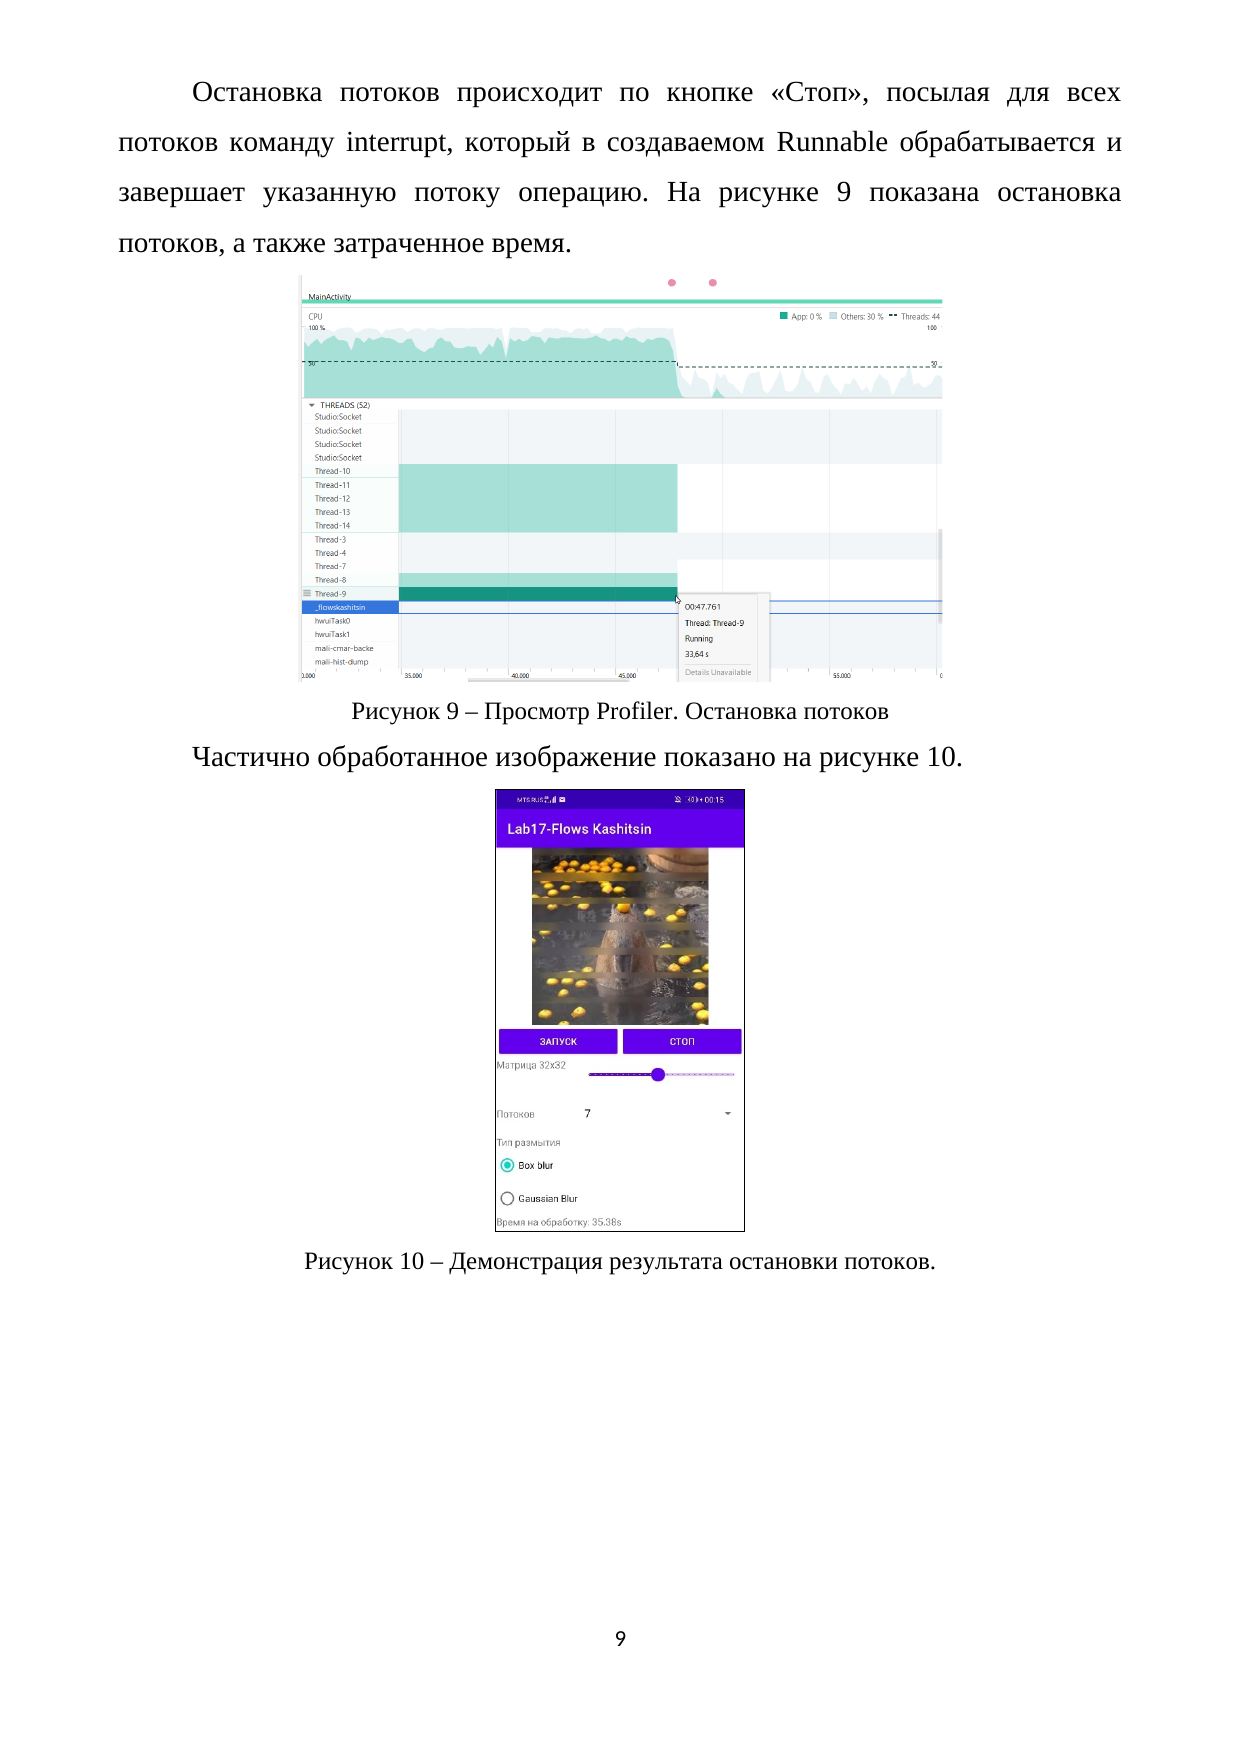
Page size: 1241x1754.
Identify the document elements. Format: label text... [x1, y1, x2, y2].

text Рисунок 9 – Просмотр Profiler. Остановка потоков [118, 696, 1122, 724]
text Остановка потоков происходит по кнопке «Стоп», посылая для всех потоков команду interrupt, который в создаваемом Runnable обрабатывается и завершает указанную потоку операцию. На рисунке 9 показана остановка потоков, а также затраченное время. [118, 74, 1122, 258]
text Частично обработанное изображение показано на рисунке 10. [118, 739, 1122, 772]
text Рисунок 10 – Демонстрация результата остановки потоков. [118, 1246, 1122, 1274]
